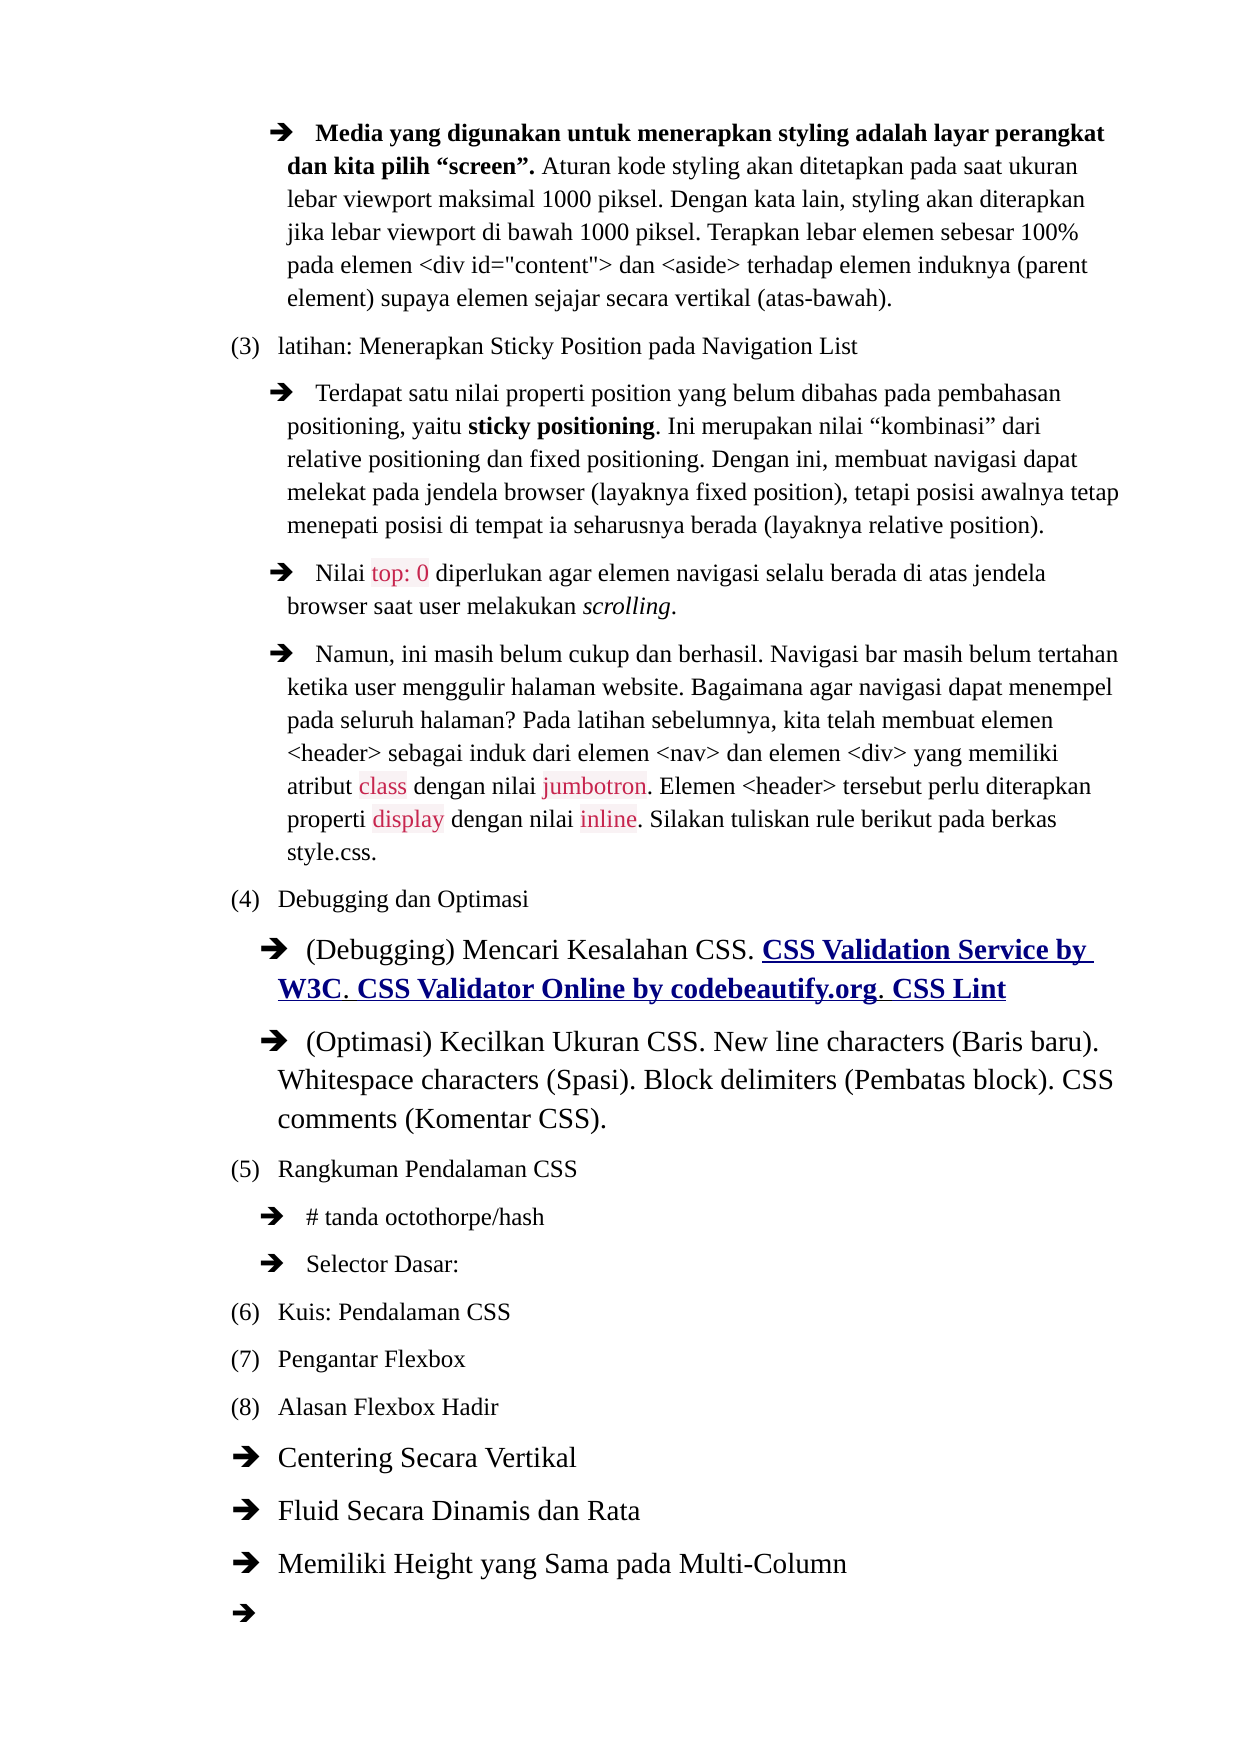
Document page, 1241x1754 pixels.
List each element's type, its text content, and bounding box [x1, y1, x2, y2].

list Pengantar Flexbox [231, 1344, 1122, 1373]
subtitle Memiliki Height yang Sama pada Multi-Column [231, 1546, 1122, 1580]
list Alasan Flexbox Hadir [231, 1392, 1122, 1421]
list Selector Dasar: [259, 1249, 1122, 1278]
list # tanda octothorpe/hash [259, 1202, 1122, 1231]
list Kuis: Pendalaman CSS [231, 1297, 1122, 1326]
list Namun, ini masih belum cukup dan berhasil. Navigasi bar masih belum tertahan ketika user menggulir halaman website. Bagaimana agar navigasi dapat menempel pada seluruh halaman? Pada latihan sebelumnya, kita telah membuat elemen <header> sebagai induk dari elemen <nav> dan elemen <div> yang memiliki atribut class dengan nilai jumbotron. Elemen <header> tersebut perlu diterapkan properti display dengan nilai inline. Silakan tuliskan rule berikut pada berkas style.css. [268, 639, 1122, 866]
list Nilai top: 0 diperlukan agar elemen navigasi selalu berada di atas jendela browser saat user melakukan scrolling. [268, 558, 1122, 620]
list Terdapat satu nilai properti position yang belum dibahas pada pembahasan positioning, yaitu sticky positioning. Ini merupakan nilai “kombinasi” dari relative positioning dan fixed positioning. Dengan ini, membuat navigasi dapat melekat pada jendela browser (layaknya fixed position), tetapi posisi awalnya tetap menepati posisi di tempat ia seharusnya berada (layaknya relative position). [268, 378, 1122, 539]
subtitle (Debugging) Mencari Kesalahan CSS. CSS Validation Service by W3C. CSS Validator Online by codebeautify.org. CSS Lint [259, 932, 1122, 1004]
list latihan: Menerapkan Sticky Position pada Navigation List [231, 331, 1122, 359]
subtitle Centering Secara Vertikal [231, 1440, 1122, 1473]
subtitle Fluid Secara Dinamis dan Rata [231, 1493, 1122, 1527]
subtitle (Optimasi) Kecilkan Ukuran CSS. New line characters (Baris baru). Whitespace characters (Spasi). Block delimiters (Pembatas block). CSS comments (Komentar CSS). [259, 1024, 1122, 1134]
list Debugging dan Optimasi [231, 884, 1122, 913]
list Media yang digunakan untuk menerapkan styling adalah layar perangkat dan kita pilih “screen”. Aturan kode styling akan ditetapkan pada saat ukuran lebar viewport maksimal 1000 piksel. Dengan kata lain, styling akan diterapkan jika lebar viewport di bawah 1000 piksel. Terapkan lebar elemen sebesar 100% pada elemen <div id="content"> dan <aside> terhadap elemen induknya (parent element) supaya elemen sejajar secara vertikal (atas-bawah). [268, 118, 1122, 312]
list Rangkuman Pendalaman CSS [231, 1154, 1122, 1183]
